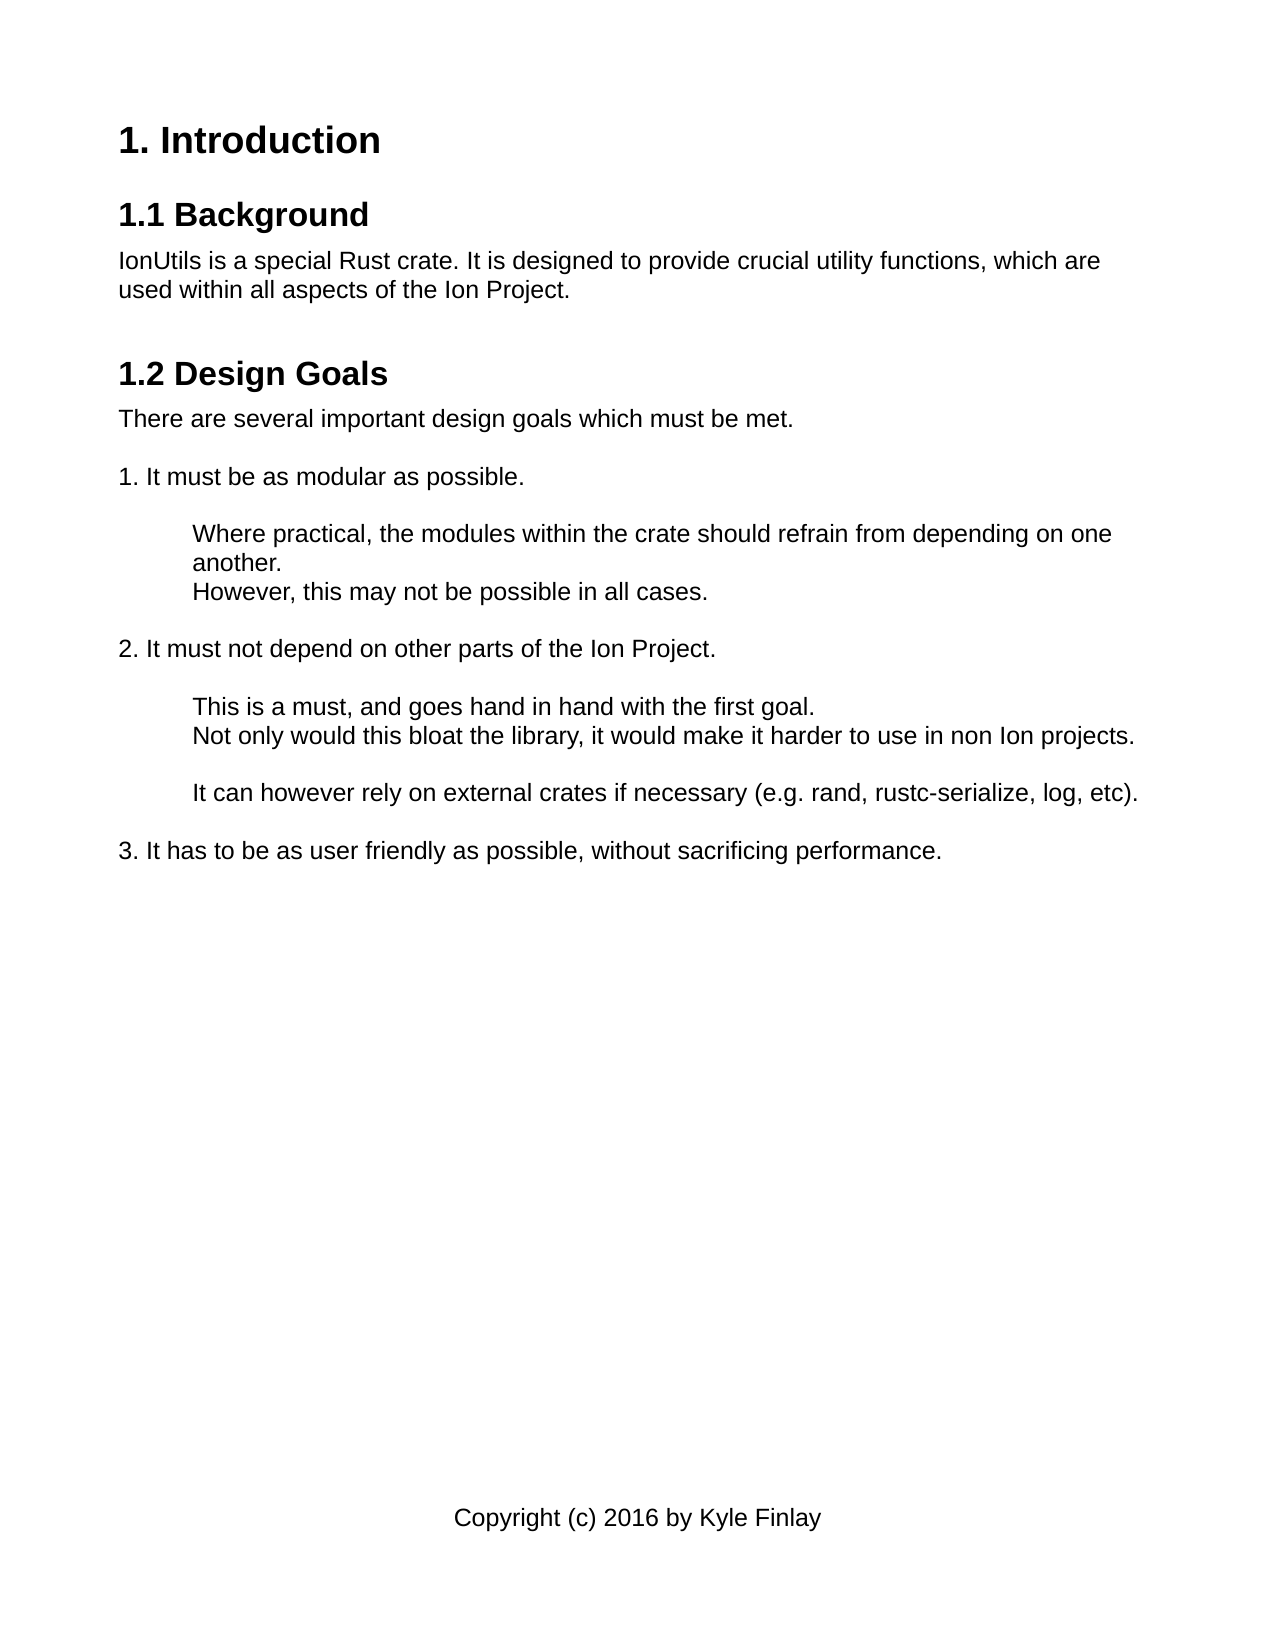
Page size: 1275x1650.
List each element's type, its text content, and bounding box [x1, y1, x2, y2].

text This is a must, and goes hand in hand with the first goal. [192, 692, 1157, 721]
text However, this may not be possible in all cases. [192, 577, 1157, 606]
text 1. It must be as modular as possible. [118, 462, 1157, 491]
text It can however rely on external crates if necessary (e.g. rand, rustc-serialize, log, etc). [192, 778, 1157, 807]
text Where practical, the modules within the crate should refrain from depending on one another. [192, 519, 1157, 577]
text There are several important design goals which must be met. [118, 404, 1157, 433]
subtitle 1.2 Design Goals [118, 353, 1157, 392]
subtitle 1. Introduction [118, 118, 1157, 162]
text 2. It must not depend on other parts of the Ion Project. [118, 634, 1157, 663]
text IonUtils is a special Rust crate. It is designed to provide crucial utility functions, which are used within all aspects of the Ion Project. [118, 246, 1157, 304]
subtitle 1.1 Background [118, 195, 1157, 234]
text 3. It has to be as user friendly as possible, without sacrificing performance. [118, 836, 1157, 864]
text Not only would this bloat the library, it would make it harder to use in non Ion projects. [192, 721, 1157, 749]
